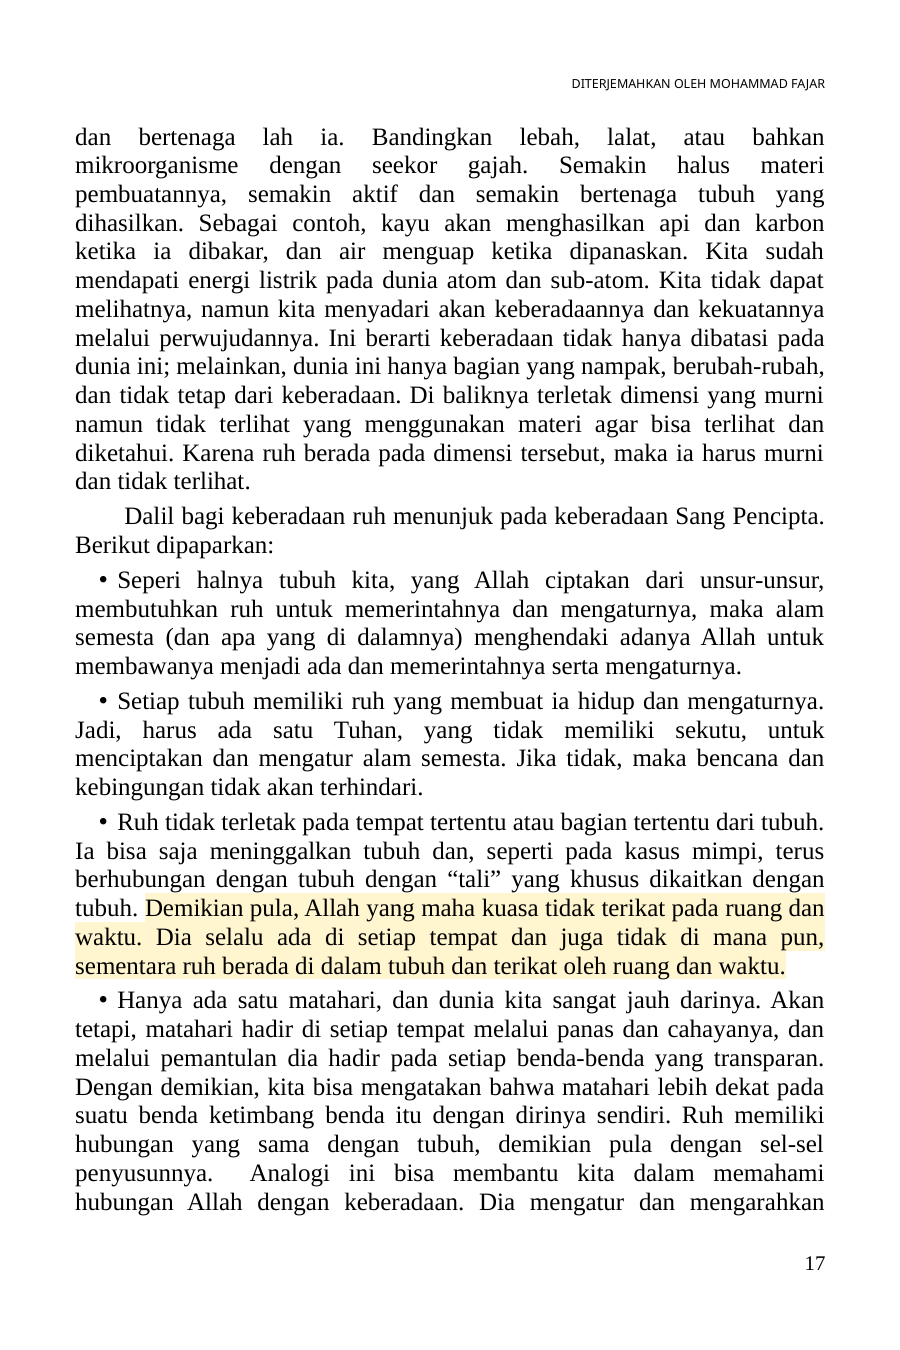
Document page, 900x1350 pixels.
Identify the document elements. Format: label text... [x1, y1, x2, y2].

list Seperi halnya tubuh kita, yang Allah ciptakan dari unsur-unsur, membutuhkan ruh untuk memerintahnya dan mengaturnya, maka alam semesta (dan apa yang di dalamnya) menghendaki adanya Allah untuk membawanya menjadi ada dan memerintahnya serta mengaturnya. [75, 565, 825, 680]
text Dalil bagi keberadaan ruh menunjuk pada keberadaan Sang Pencipta. Berikut dipaparkan: [75, 501, 825, 559]
list Ruh tidak terletak pada tempat tertentu atau bagian tertentu dari tubuh. Ia bisa saja meninggalkan tubuh dan, seperti pada kasus mimpi, terus berhubungan dengan tubuh dengan “tali” yang khusus dikaitkan dengan tubuh. Demikian pula, Allah yang maha kuasa tidak terikat pada ruang dan waktu. Dia selalu ada di setiap tempat dan juga tidak di mana pun, sementara ruh berada di dalam tubuh dan terikat oleh ruang dan waktu. [75, 807, 825, 979]
text dan bertenaga lah ia. Bandingkan lebah, lalat, atau bahkan mikroorganisme dengan seekor gajah. Semakin halus materi pembuatannya, semakin aktif dan semakin bertenaga tubuh yang dihasilkan. Sebagai contoh, kayu akan menghasilkan api dan karbon ketika ia dibakar, dan air menguap ketika dipanaskan. Kita sudah mendapati energi listrik pada dunia atom dan sub-atom. Kita tidak dapat melihatnya, namun kita menyadari akan keberadaannya dan kekuatannya melalui perwujudannya. Ini berarti keberadaan tidak hanya dibatasi pada dunia ini; melainkan, dunia ini hanya bagian yang nampak, berubah-rubah, dan tidak tetap dari keberadaan. Di baliknya terletak dimensi yang murni namun tidak terlihat yang menggunakan materi agar bisa terlihat dan diketahui. Karena ruh berada pada dimensi tersebut, maka ia harus murni dan tidak terlihat. [75, 122, 825, 495]
list Hanya ada satu matahari, dan dunia kita sangat jauh darinya. Akan tetapi, matahari hadir di setiap tempat melalui panas dan cahayanya, dan melalui pemantulan dia hadir pada setiap benda-benda yang transparan. Dengan demikian, kita bisa mengatakan bahwa matahari lebih dekat pada suatu benda ketimbang benda itu dengan dirinya sendiri. Ruh memiliki hubungan yang sama dengan tubuh, demikian pula dengan sel-sel penyusunnya. Analogi ini bisa membantu kita dalam memahami hubungan Allah dengan keberadaan. Dia mengatur dan mengarahkan [75, 986, 825, 1216]
list Setiap tubuh memiliki ruh yang membuat ia hidup dan mengaturnya. Jadi, harus ada satu Tuhan, yang tidak memiliki sekutu, untuk menciptakan dan mengatur alam semesta. Jika tidak, maka bencana dan kebingungan tidak akan terhindari. [75, 686, 825, 801]
